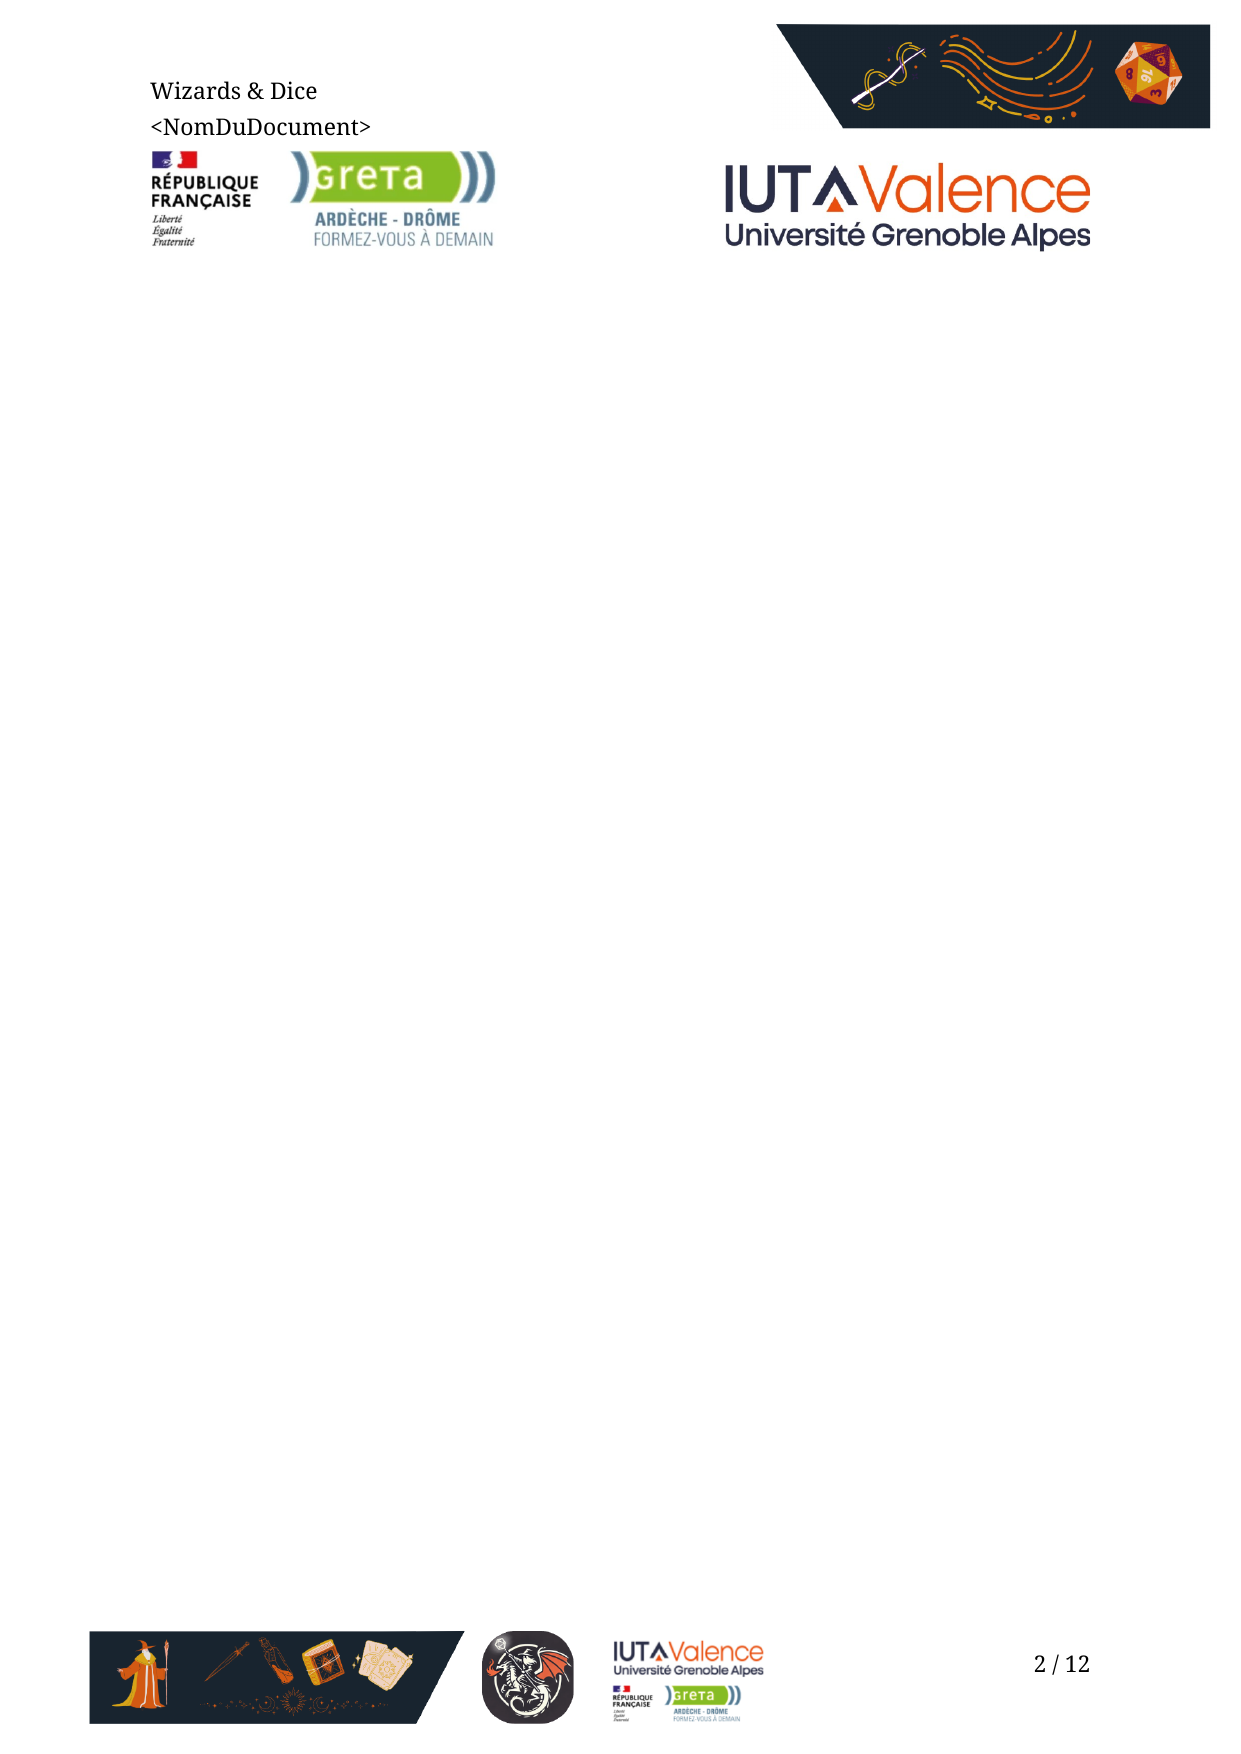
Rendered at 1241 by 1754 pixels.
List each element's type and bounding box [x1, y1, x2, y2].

picture [771, 21, 1218, 131]
picture [150, 150, 498, 249]
picture [721, 160, 1091, 252]
picture [81, 1620, 788, 1733]
